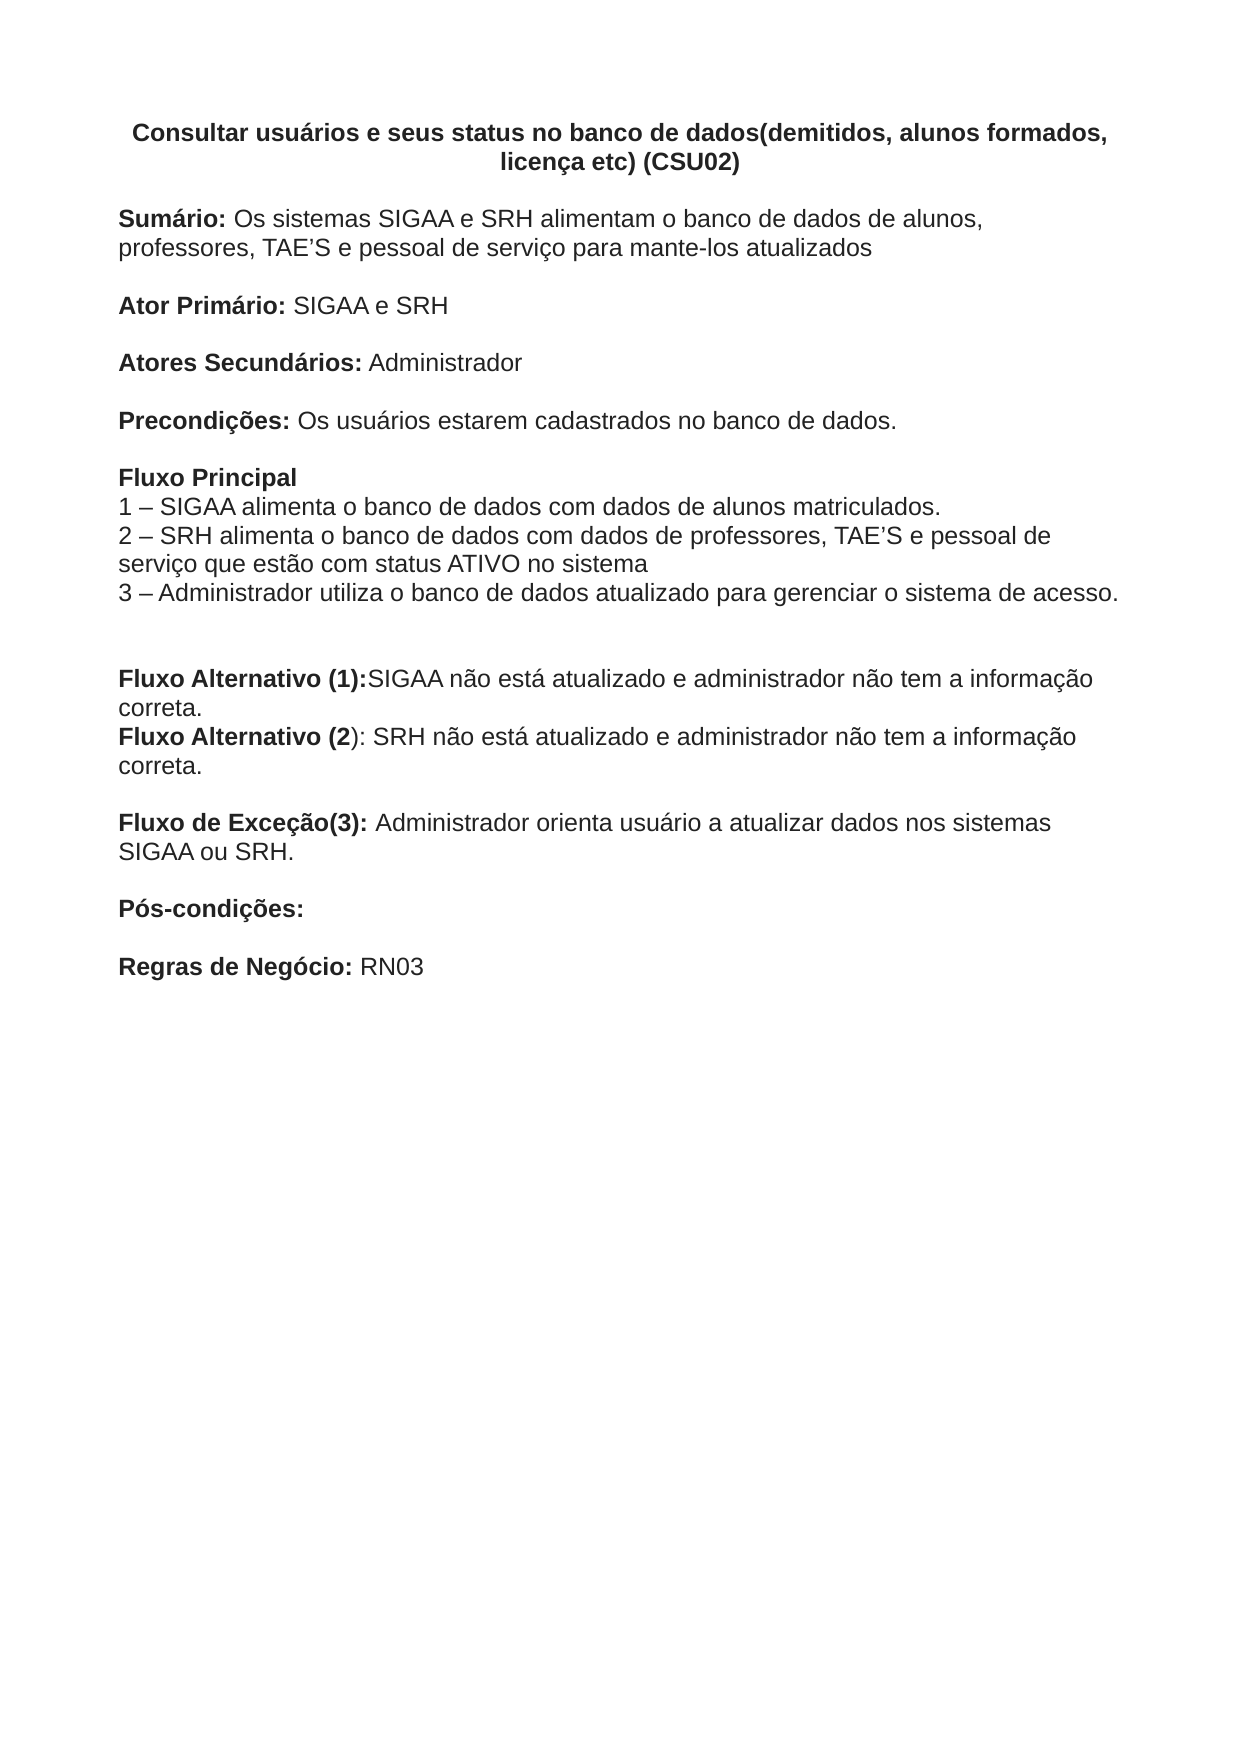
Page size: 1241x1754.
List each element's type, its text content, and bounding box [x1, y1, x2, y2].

text Consultar usuários e seus status no banco de dados(demitidos, alunos formados, licença etc) (CSU02) [118, 118, 1122, 176]
text Fluxo Alternativo (1):SIGAA não está atualizado e administrador não tem a informação correta. [118, 664, 1122, 722]
text 3 – Administrador utiliza o banco de dados atualizado para gerenciar o sistema de acesso. [118, 578, 1122, 607]
text Fluxo Principal [118, 463, 1122, 492]
text 1 – SIGAA alimenta o banco de dados com dados de alunos matriculados. [118, 492, 1122, 521]
text Fluxo de Exceção(3): Administrador orienta usuário a atualizar dados nos sistemas SIGAA ou SRH. [118, 808, 1122, 866]
text Sumário: Os sistemas SIGAA e SRH alimentam o banco de dados de alunos, professores, TAE’S e pessoal de serviço para mante-los atualizados [118, 204, 1122, 262]
text Fluxo Alternativo (2): SRH não está atualizado e administrador não tem a informação correta. [118, 722, 1122, 779]
text Atores Secundários: Administrador [118, 348, 1122, 377]
text Precondições: Os usuários estarem cadastrados no banco de dados. [118, 406, 1122, 434]
text Regras de Negócio: RN03 [118, 952, 1122, 981]
text 2 – SRH alimenta o banco de dados com dados de professores, TAE’S e pessoal de serviço que estão com status ATIVO no sistema [118, 521, 1122, 578]
text Ator Primário: SIGAA e SRH [118, 291, 1122, 319]
text Pós-condições: [118, 894, 1122, 923]
